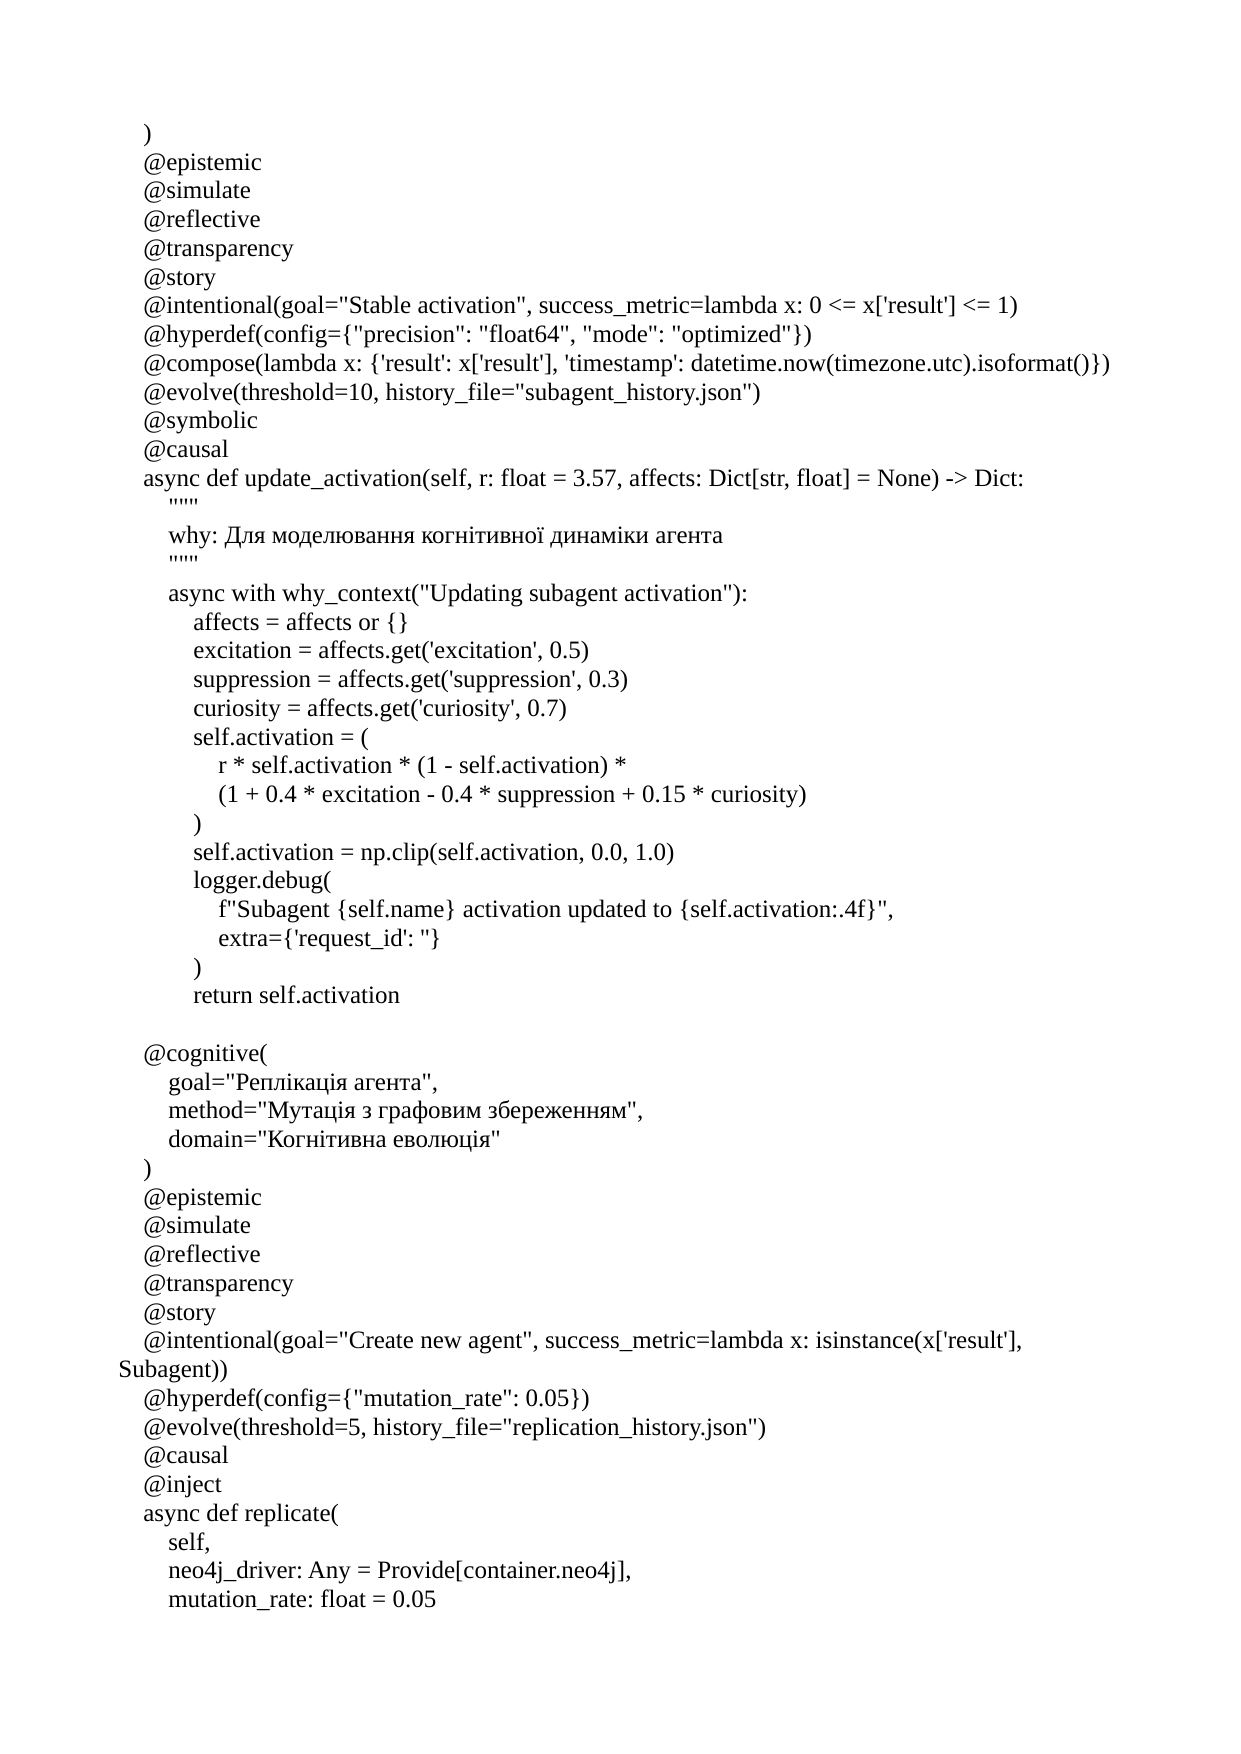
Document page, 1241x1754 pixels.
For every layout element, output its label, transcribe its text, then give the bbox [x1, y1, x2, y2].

text @causal [118, 434, 1122, 463]
text r * self.activation * (1 - self.activation) * [118, 751, 1122, 779]
text @reflective [118, 1239, 1122, 1268]
text """ [118, 549, 1122, 578]
text @evolve(threshold=5, history_file="replication_history.json") [118, 1412, 1122, 1441]
text ) [118, 1153, 1122, 1182]
text extra={'request_id': ''} [118, 923, 1122, 952]
text excitation = affects.get('excitation', 0.5) [118, 636, 1122, 664]
text @reflective [118, 204, 1122, 233]
text suppression = affects.get('suppression', 0.3) [118, 664, 1122, 693]
text self, [118, 1527, 1122, 1556]
text ) [118, 952, 1122, 981]
text @transparency [118, 233, 1122, 262]
text return self.activation [118, 981, 1122, 1009]
text ) [118, 118, 1122, 147]
text @epistemic [118, 1182, 1122, 1211]
text f"Subagent {self.name} activation updated to {self.activation:.4f}", [118, 894, 1122, 923]
text logger.debug( [118, 866, 1122, 894]
text @compose(lambda x: {'result': x['result'], 'timestamp': datetime.now(timezone.utc).isoformat()}) [118, 348, 1122, 377]
text method="Мутація з графовим збереженням", [118, 1096, 1122, 1124]
text (1 + 0.4 * excitation - 0.4 * suppression + 0.15 * curiosity) [118, 779, 1122, 808]
text @intentional(goal="Create new agent", success_metric=lambda x: isinstance(x['result'], Subagent)) [118, 1326, 1122, 1383]
text neo4j_driver: Any = Provide[container.neo4j], [118, 1556, 1122, 1584]
text @symbolic [118, 406, 1122, 434]
text domain="Когнітивна еволюція" [118, 1124, 1122, 1153]
text @simulate [118, 176, 1122, 204]
text ) [118, 808, 1122, 837]
text goal="Реплікація агента", [118, 1067, 1122, 1096]
text self.activation = ( [118, 722, 1122, 751]
text """ [118, 492, 1122, 521]
text affects = affects or {} [118, 607, 1122, 636]
text @simulate [118, 1211, 1122, 1239]
text @inject [118, 1469, 1122, 1498]
text @intentional(goal="Stable activation", success_metric=lambda x: 0 <= x['result'] <= 1) [118, 291, 1122, 319]
text async def replicate( [118, 1498, 1122, 1527]
text @hyperdef(config={"precision": "float64", "mode": "optimized"}) [118, 319, 1122, 348]
text @transparency [118, 1268, 1122, 1297]
text @hyperdef(config={"mutation_rate": 0.05}) [118, 1383, 1122, 1412]
text self.activation = np.clip(self.activation, 0.0, 1.0) [118, 837, 1122, 866]
text why: Для моделювання когнітивної динаміки агента [118, 521, 1122, 549]
text @story [118, 1297, 1122, 1326]
text @cognitive( [118, 1038, 1122, 1067]
text @epistemic [118, 147, 1122, 176]
text async def update_activation(self, r: float = 3.57, affects: Dict[str, float] = None) -> Dict: [118, 463, 1122, 492]
text async with why_context("Updating subagent activation"): [118, 578, 1122, 607]
text @evolve(threshold=10, history_file="subagent_history.json") [118, 377, 1122, 406]
text mutation_rate: float = 0.05 [118, 1584, 1122, 1613]
text @causal [118, 1441, 1122, 1469]
text curiosity = affects.get('curiosity', 0.7) [118, 693, 1122, 722]
text @story [118, 262, 1122, 291]
